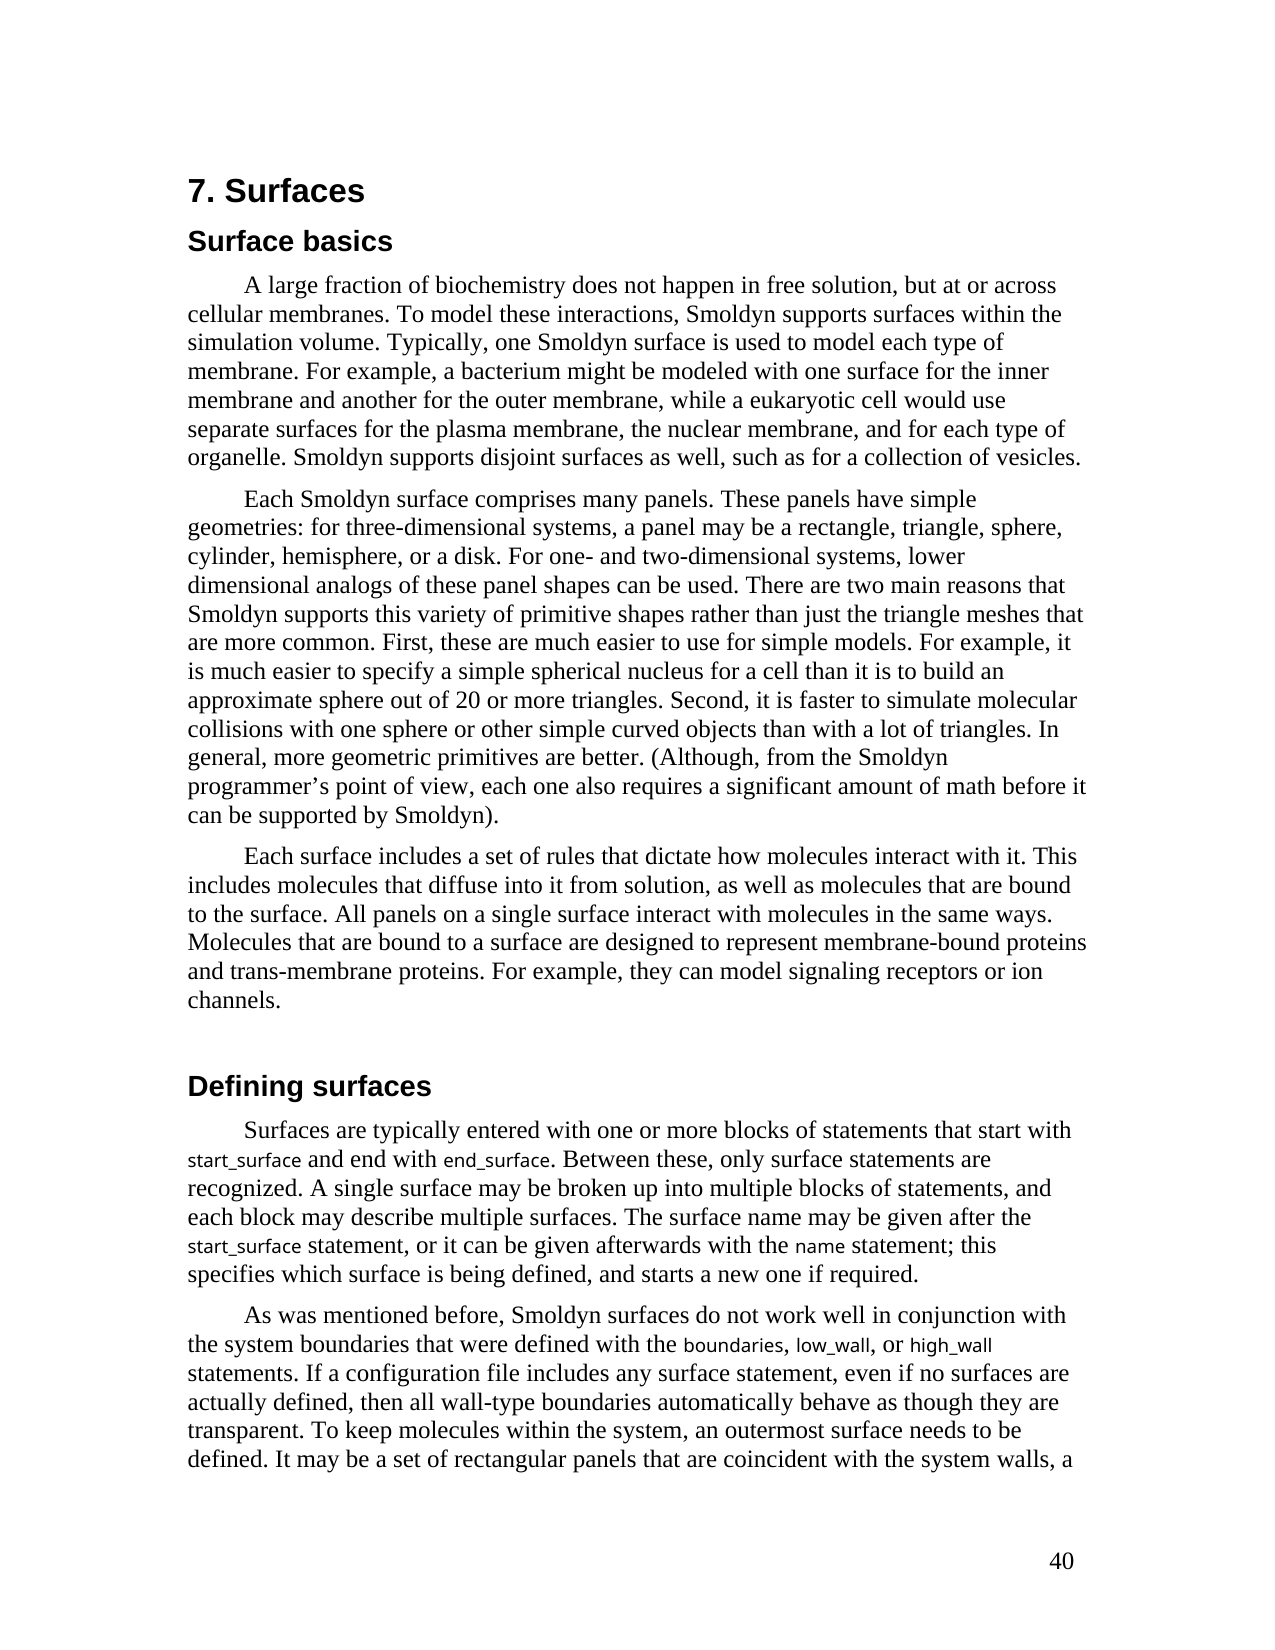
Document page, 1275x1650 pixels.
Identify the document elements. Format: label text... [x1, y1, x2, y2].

text Surfaces are typically entered with one or more blocks of statements that start with start_surface and end with end_surface. Between these, only surface statements are recognized. A single surface may be broken up into multiple blocks of statements, and each block may describe multiple surfaces. The surface name may be given after the start_surface statement, or it can be given afterwards with the name statement; this specifies which surface is being defined, and starts a new one if required. [187, 1116, 1087, 1288]
subtitle Surface basics [187, 224, 1087, 257]
text Each Smoldyn surface comprises many panels. These panels have simple geometries: for three-dimensional systems, a panel may be a rectangle, triangle, sphere, cylinder, hemisphere, or a disk. For one- and two-dimensional systems, lower dimensional analogs of these panel shapes can be used. There are two main reasons that Smoldyn supports this variety of primitive shapes rather than just the triangle meshes that are more common. First, these are much easier to use for simple models. For example, it is much easier to specify a simple spherical nucleus for a cell than it is to build an approximate sphere out of 20 or more triangles. Second, it is faster to simulate molecular collisions with one sphere or other simple curved objects than with a lot of triangles. In general, more geometric primitives are better. (Although, from the Smoldyn programmer’s point of view, each one also requires a significant amount of math before it can be supported by Smoldyn). [187, 484, 1087, 829]
subtitle Defining surfaces [187, 1069, 1087, 1103]
subtitle 7. Surfaces [187, 171, 1087, 209]
text As was mentioned before, Smoldyn surfaces do not work well in conjunction with the system boundaries that were defined with the boundaries, low_wall, or high_wall statements. If a configuration file includes any surface statement, even if no surfaces are actually defined, then all wall-type boundaries automatically behave as though they are transparent. To keep molecules within the system, an outermost surface needs to be defined. It may be a set of rectangular panels that are coincident with the system walls, a [187, 1301, 1087, 1473]
text A large fraction of biochemistry does not happen in free solution, but at or across cellular membranes. To model these interactions, Smoldyn supports surfaces within the simulation volume. Typically, one Smoldyn surface is used to model each type of membrane. For example, a bacterium might be modeled with one surface for the inner membrane and another for the outer membrane, while a eukaryotic cell would use separate surfaces for the plasma membrane, the nuclear membrane, and for each type of organelle. Smoldyn supports disjoint surfaces as well, such as for a collection of vesicles. [187, 270, 1087, 471]
text Each surface includes a set of rules that dictate how molecules interact with it. This includes molecules that diffuse into it from solution, as well as molecules that are bound to the surface. All panels on a single surface interact with molecules in the same ways. Molecules that are bound to a surface are designed to represent membrane-bound proteins and trans-membrane proteins. For example, they can model signaling receptors or ion channels. [187, 841, 1087, 1014]
